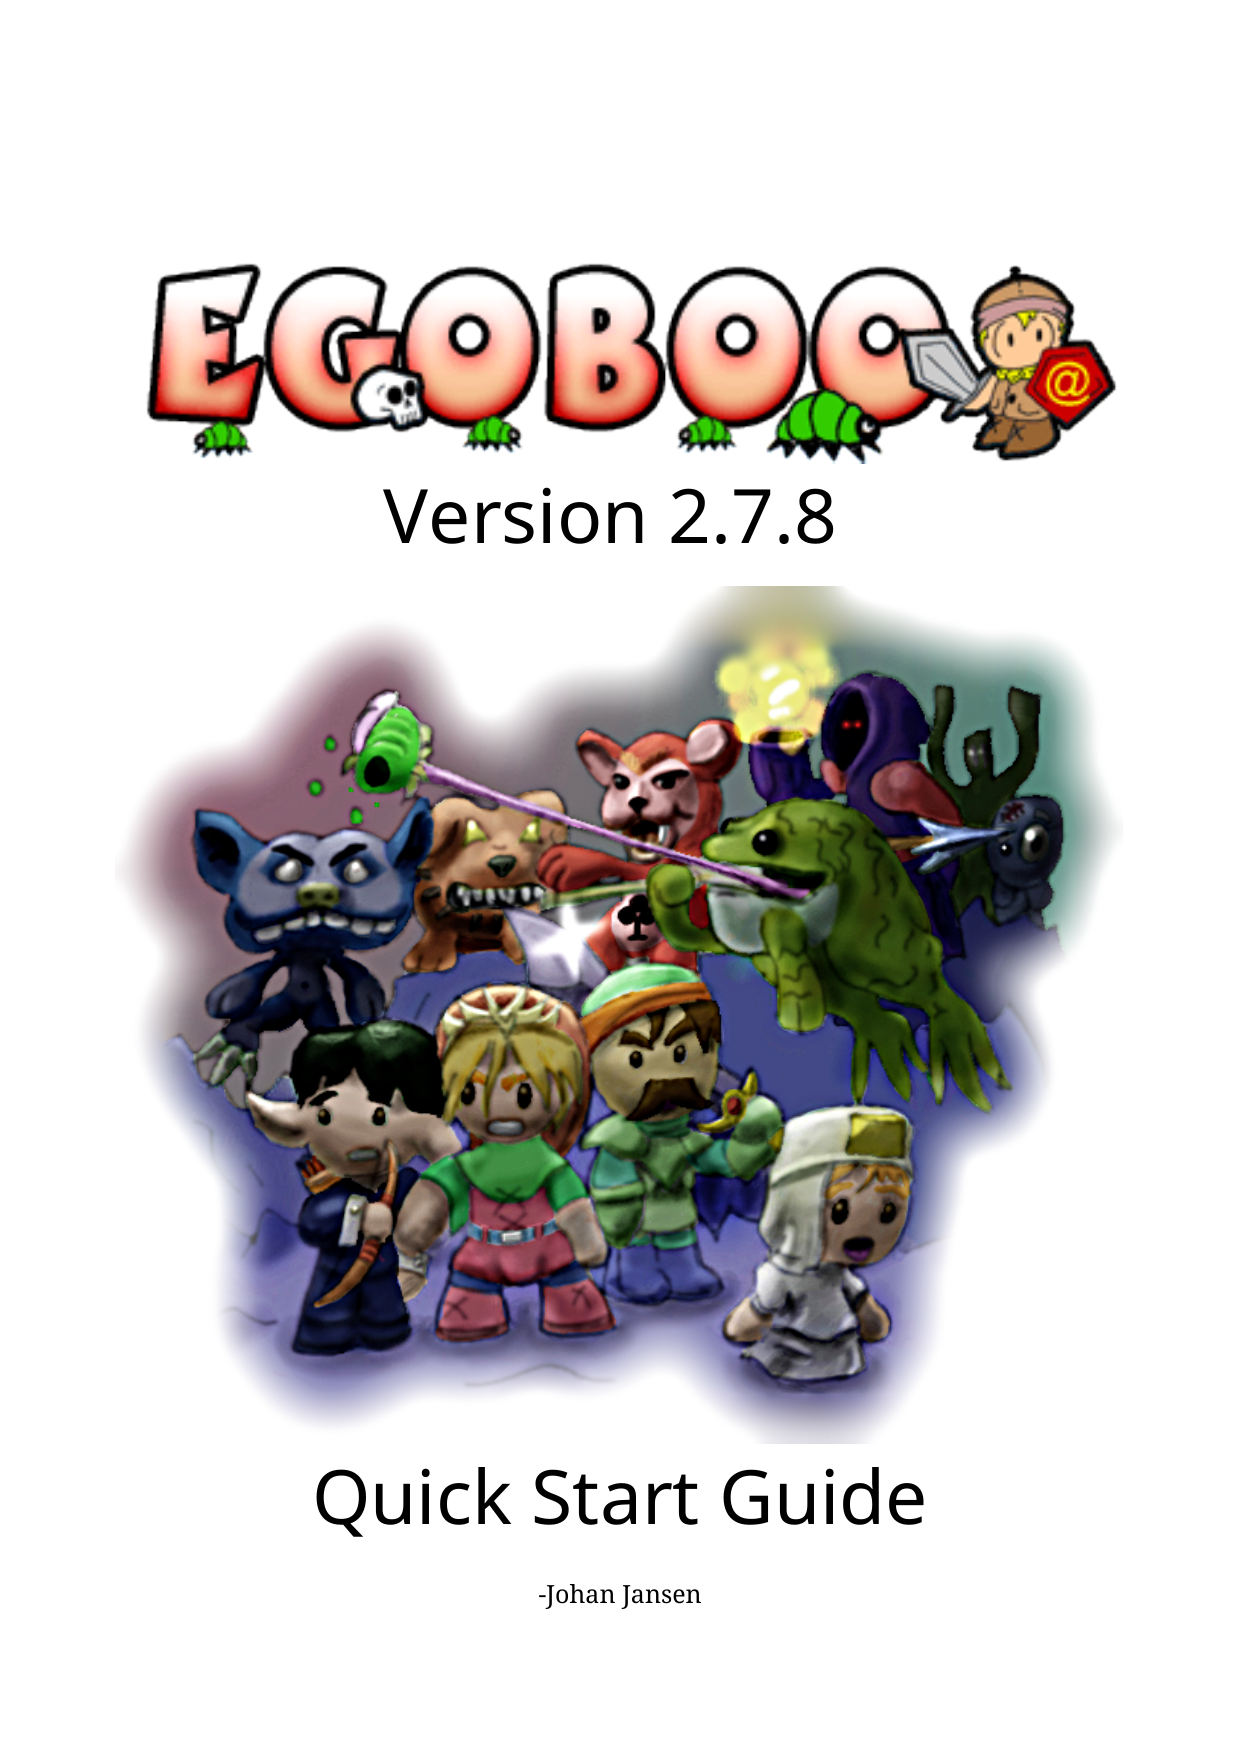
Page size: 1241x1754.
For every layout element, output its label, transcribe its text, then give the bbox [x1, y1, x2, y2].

subtitle Version 2.7.8 [118, 464, 1122, 566]
picture [116, 257, 1122, 464]
subtitle Quick Start Guide [118, 1444, 1122, 1546]
picture [115, 586, 1124, 1444]
text -Johan Jansen [118, 1577, 1122, 1611]
